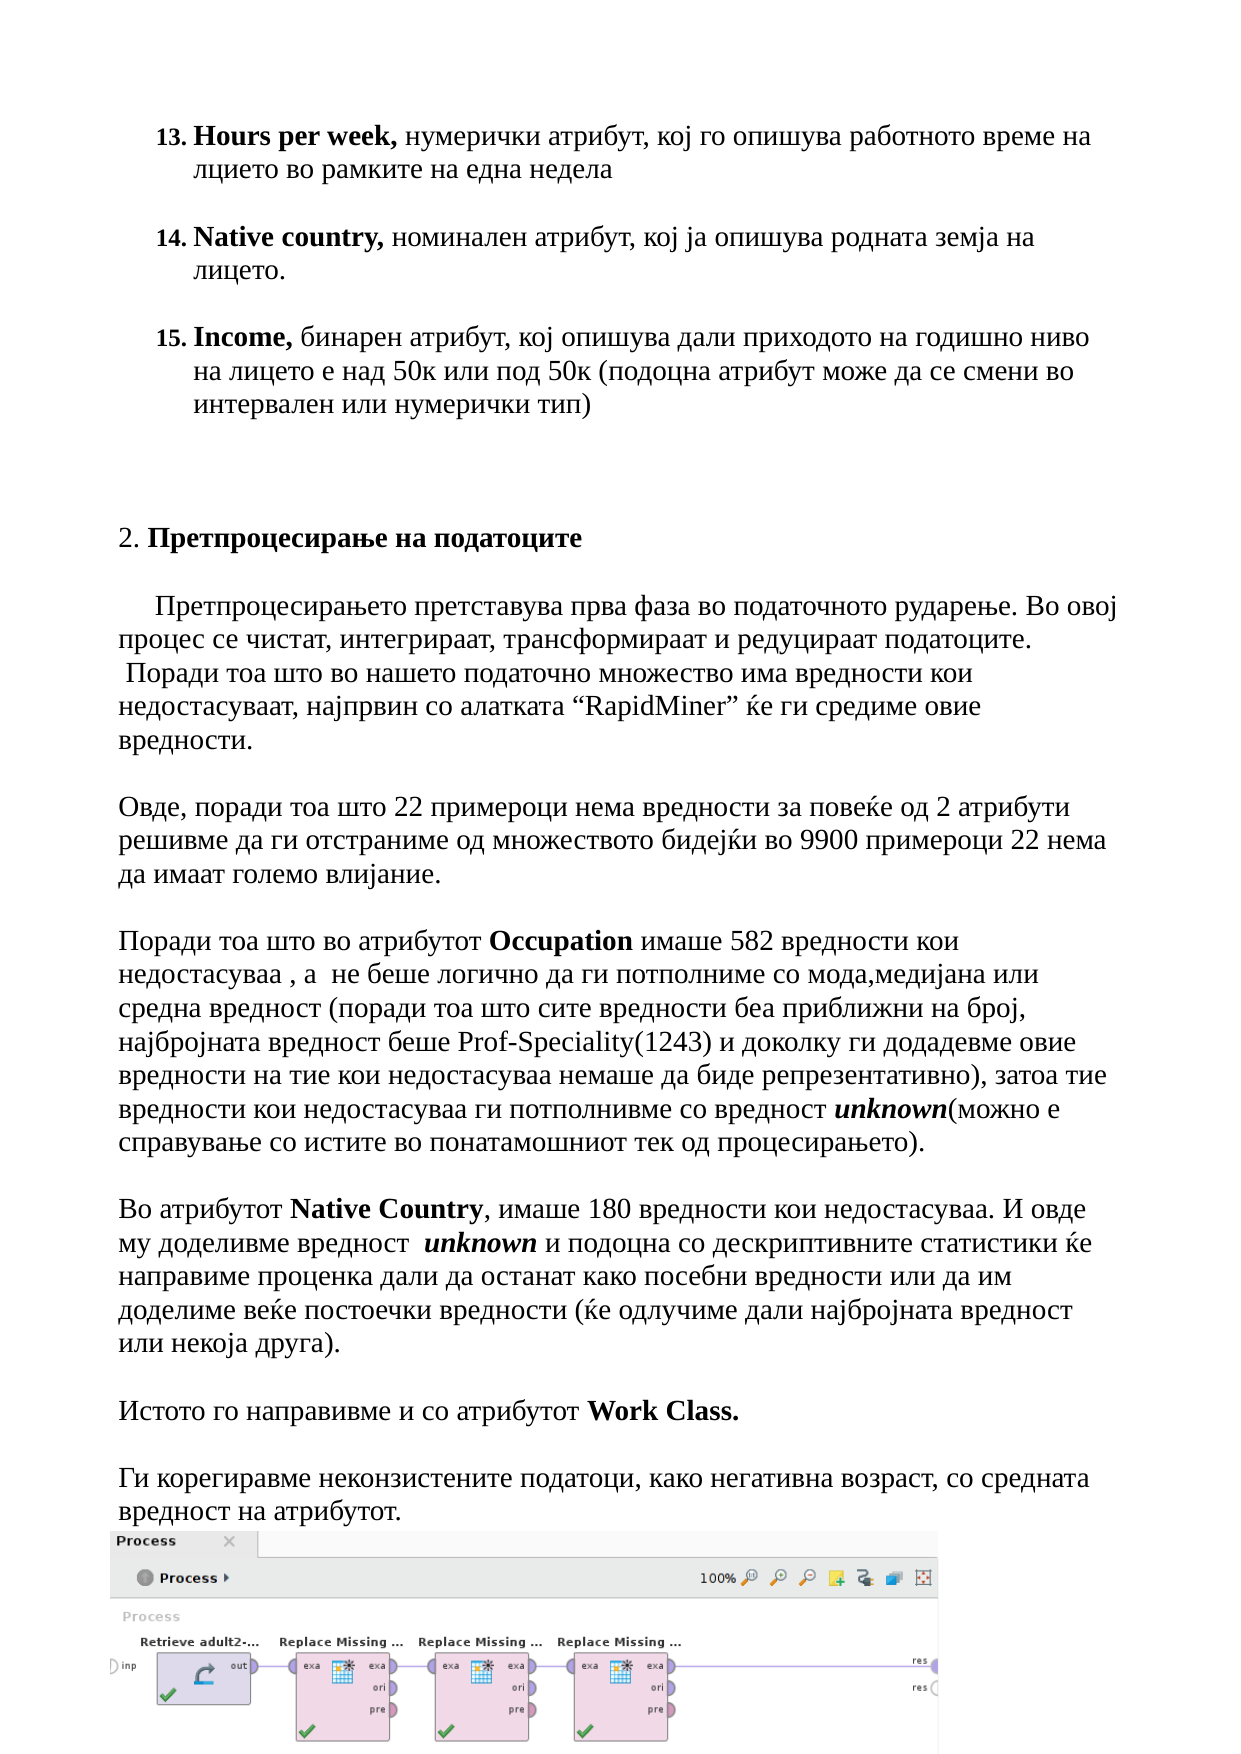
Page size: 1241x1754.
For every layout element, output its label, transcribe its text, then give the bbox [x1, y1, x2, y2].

list Native country, номинален атрибут, кој ја опишува родната земја на лицето. [156, 219, 1122, 286]
text Истото го направивме и со атрибутот Work Class. [118, 1393, 1122, 1426]
text 2. Претпроцесирање на податоците [118, 521, 1122, 554]
text Претпроцесирањето претставува прва фаза во податочното рударење. Во овој процес се чистат, интегрираат, трансформираат и редуцираат податоците. [118, 588, 1122, 655]
text Ги корегиравме неконзистените податоци, како негативна возраст, со средната вредност на атрибутот. [118, 1460, 1122, 1527]
text Овде, поради тоа што 22 примероци нема вредности за повеќе од 2 атрибути решивме да ги отстраниме од множеството бидејќи во 9900 примероци 22 нема да имаат големо влијание. [118, 789, 1122, 889]
list Hours per week, нумерички атрибут, кој го опишува работното време на лцието во рамките на една недела [156, 118, 1122, 185]
list Income, бинарен атрибут, кој опишува дали приходото на годишно ниво на лицето е над 50к или под 50к (подоцна атрибут може да се смени во интервален или нумерички тип) [156, 319, 1122, 420]
text Во атрибутот Native Country, имаше 180 вредности кои недостасуваа. И овде му доделивме вредност unknown и подоцна со дескриптивните статистики ќе направиме проценка дали да останат како посебни вредности или да им доделиме веќе постоечки вредности (ќе одлучиме дали најбројната вредност или некоја друга). [118, 1191, 1122, 1359]
text Поради тоа што во атрибутот Occupation имаше 582 вредности кои недостасуваа , а не беше логично да ги потполниме со мода,медијана или средна вредност (поради тоа што сите вредности беа приближни на број, најбројната вредност беше Prof-Speciality(1243) и доколку ги додадевме овие вредности на тие кои недостасуваа немаше да биде репрезентативно), затоа тие вредности кои недостасуваа ги потполнивме со вредност unknown(можно е справување со истите во понатамошниот тек од процесирањето). [118, 923, 1122, 1158]
text Поради тоа што во нашето податочно множество има вредности кои недостасуваат, најпрвин со алатката “RapidMiner” ќе ги средиме овие вредности. [118, 655, 1122, 755]
picture [110, 1531, 939, 1754]
